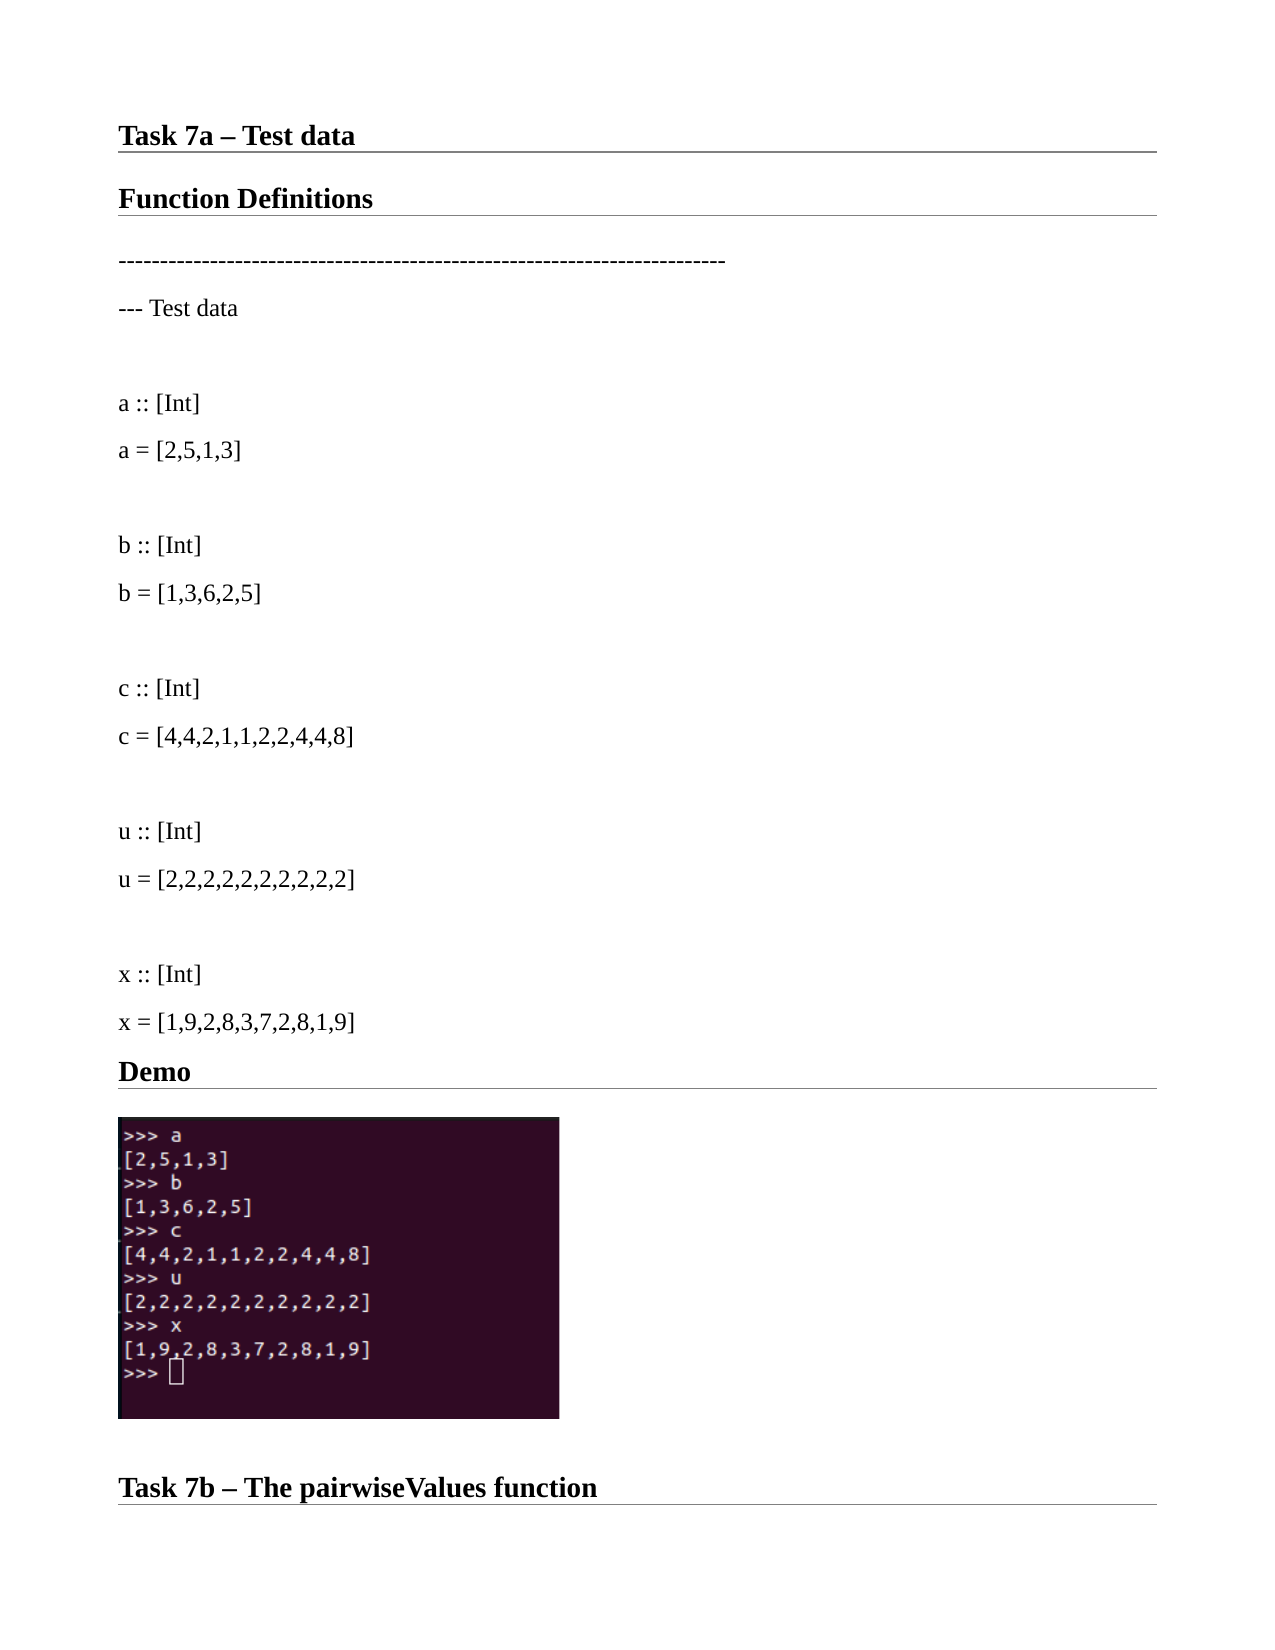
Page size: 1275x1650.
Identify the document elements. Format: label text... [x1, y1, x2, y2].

text c = [4,4,2,1,1,2,2,4,4,8] [118, 721, 1157, 750]
text Demo [118, 1054, 1157, 1088]
text b = [1,3,6,2,5] [118, 578, 1157, 607]
text a = [2,5,1,3] [118, 435, 1157, 464]
text Task 7a – Test data [118, 118, 1157, 151]
text Function Definitions [118, 182, 1157, 215]
text c :: [Int] [118, 673, 1157, 702]
text u :: [Int] [118, 816, 1157, 845]
picture [118, 1117, 560, 1419]
text Task 7b – The pairwiseValues function [118, 1470, 1157, 1504]
text x = [1,9,2,8,3,7,2,8,1,9] [118, 1007, 1157, 1035]
text a :: [Int] [118, 388, 1157, 417]
text b :: [Int] [118, 531, 1157, 559]
text u = [2,2,2,2,2,2,2,2,2,2] [118, 864, 1157, 893]
text x :: [Int] [118, 959, 1157, 988]
text --- Test data [118, 293, 1157, 321]
text ------------------------------------------------------------------------- [118, 245, 1157, 274]
